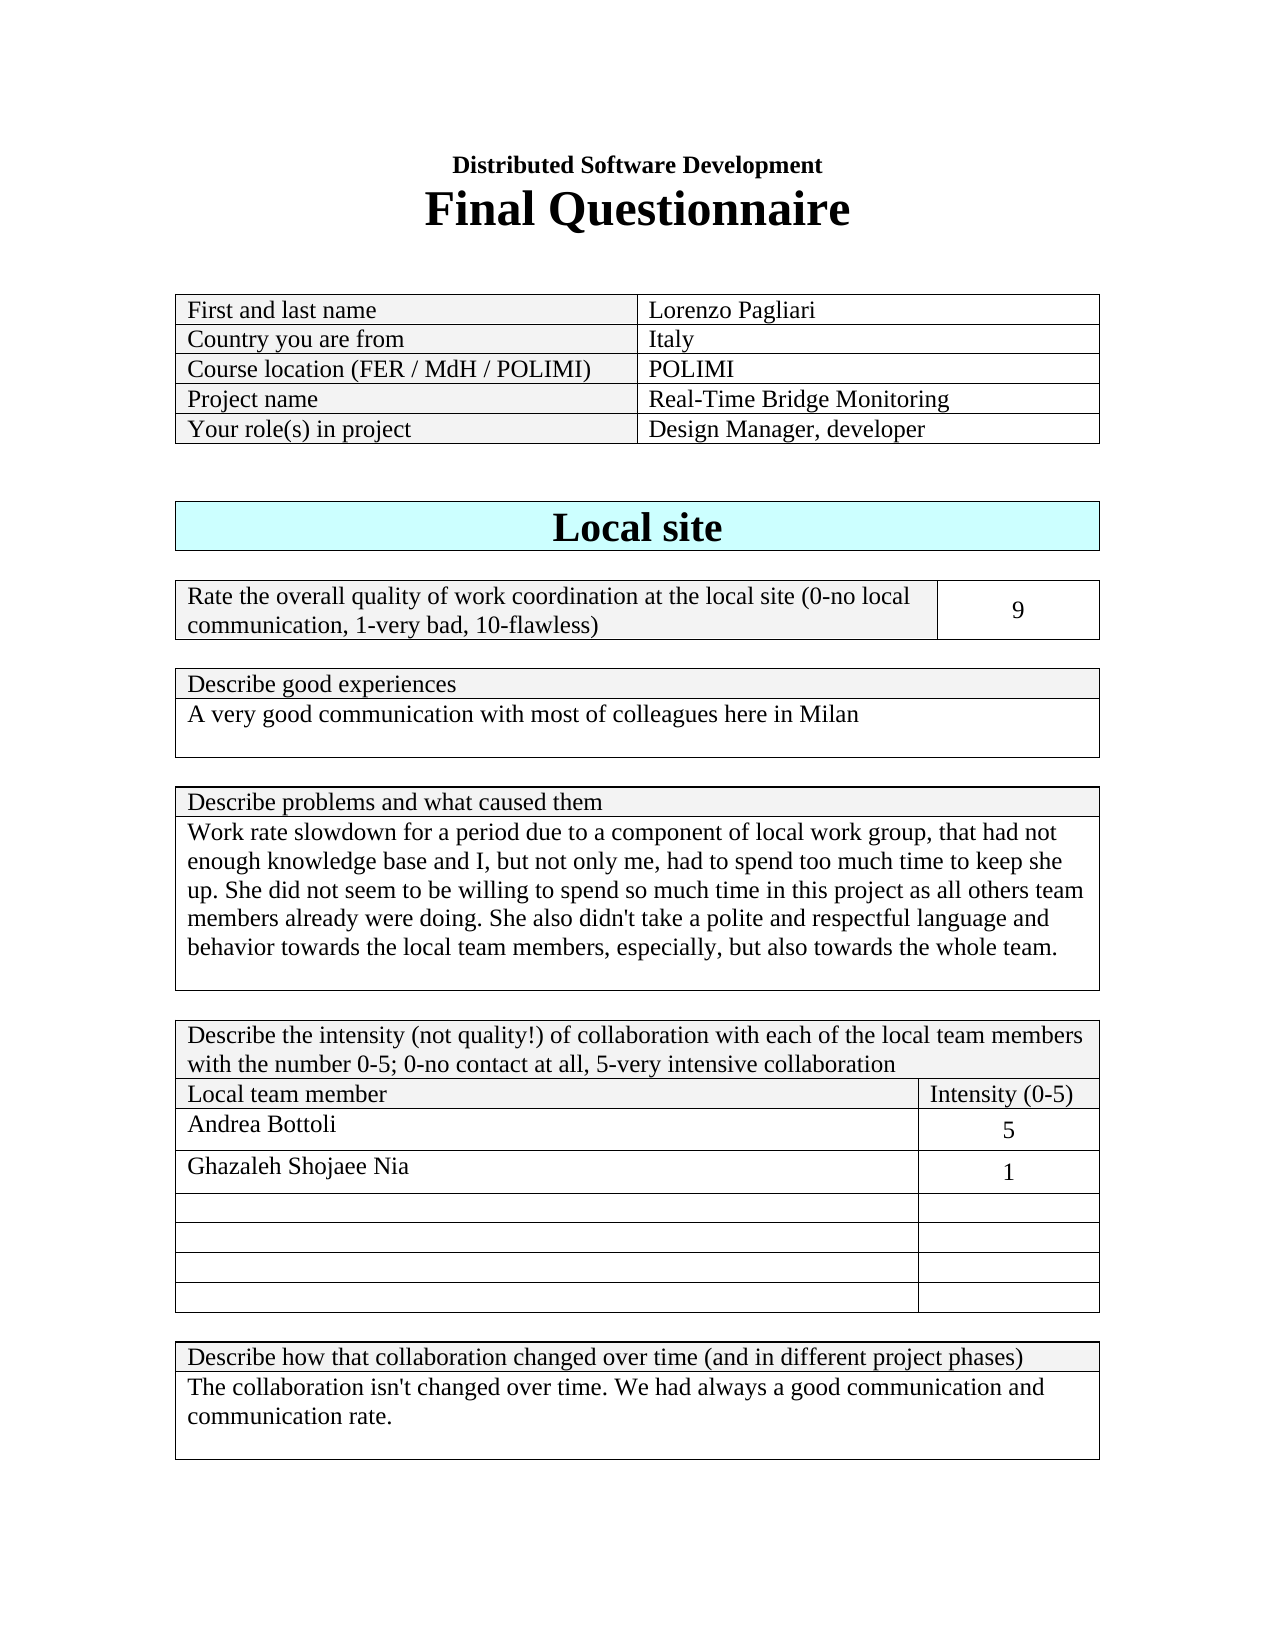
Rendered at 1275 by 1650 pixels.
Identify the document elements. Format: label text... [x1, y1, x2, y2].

table_header First and last name [176, 295, 637, 323]
table_cell [176, 1194, 918, 1222]
table_cell The collaboration isn't changed over time. We had always a good communication and communication rate. [176, 1372, 1099, 1458]
table_cell Ghazaleh Shojaee Nia [176, 1151, 918, 1192]
table_cell [919, 1194, 1099, 1222]
table_cell [176, 1253, 918, 1282]
table_header Lorenzo Pagliari [638, 295, 1099, 323]
table_header Describe the intensity (not quality!) of collaboration with each of the local team members with the number 0-5; 0-no contact at all, 5-very intensive collaboration [176, 1021, 1099, 1078]
text Final Questionnaire [187, 179, 1087, 236]
table_cell A very good communication with most of colleagues here in Milan [176, 699, 1099, 757]
table_cell Intensity (0-5) [919, 1079, 1099, 1108]
table_header Rate the overall quality of work coordination at the local site (0-no local communication, 1-very bad, 10-flawless) [176, 581, 937, 638]
table_header Local site [176, 502, 1099, 550]
table_cell [176, 1223, 918, 1252]
table_cell Italy [638, 325, 1099, 353]
table_header Describe problems and what caused them [176, 788, 1099, 816]
table_cell Andrea Bottoli [176, 1109, 918, 1150]
table_cell Local team member [176, 1079, 918, 1108]
table_cell 1 [919, 1151, 1099, 1192]
table_cell Course location (FER / MdH / POLIMI) [176, 354, 637, 383]
table_cell POLIMI [638, 354, 1099, 383]
table_cell Project name [176, 384, 637, 413]
table_header Describe good experiences [176, 669, 1099, 698]
table_cell [919, 1253, 1099, 1282]
table_cell Your role(s) in project [176, 414, 637, 443]
table_cell Country you are from [176, 325, 637, 353]
text Distributed Software Development [187, 150, 1087, 179]
table_cell [176, 1283, 918, 1312]
table_cell Real-Time Bridge Monitoring [638, 384, 1099, 413]
table_cell [919, 1283, 1099, 1312]
table_cell [919, 1223, 1099, 1252]
table_cell Work rate slowdown for a period due to a component of local work group, that had not enough knowledge base and I, but not only me, had to spend too much time to keep she up. She did not seem to be willing to spend so much time in this project as all others team members already were doing. She also didn't take a polite and respectful language and behavior towards the local team members, especially, but also towards the whole team. [176, 817, 1099, 990]
table_cell Design Manager, developer [638, 414, 1099, 443]
table_header 9 [938, 581, 1099, 638]
table_cell 5 [919, 1109, 1099, 1150]
table_header Describe how that collaboration changed over time (and in different project phases) [176, 1343, 1099, 1371]
